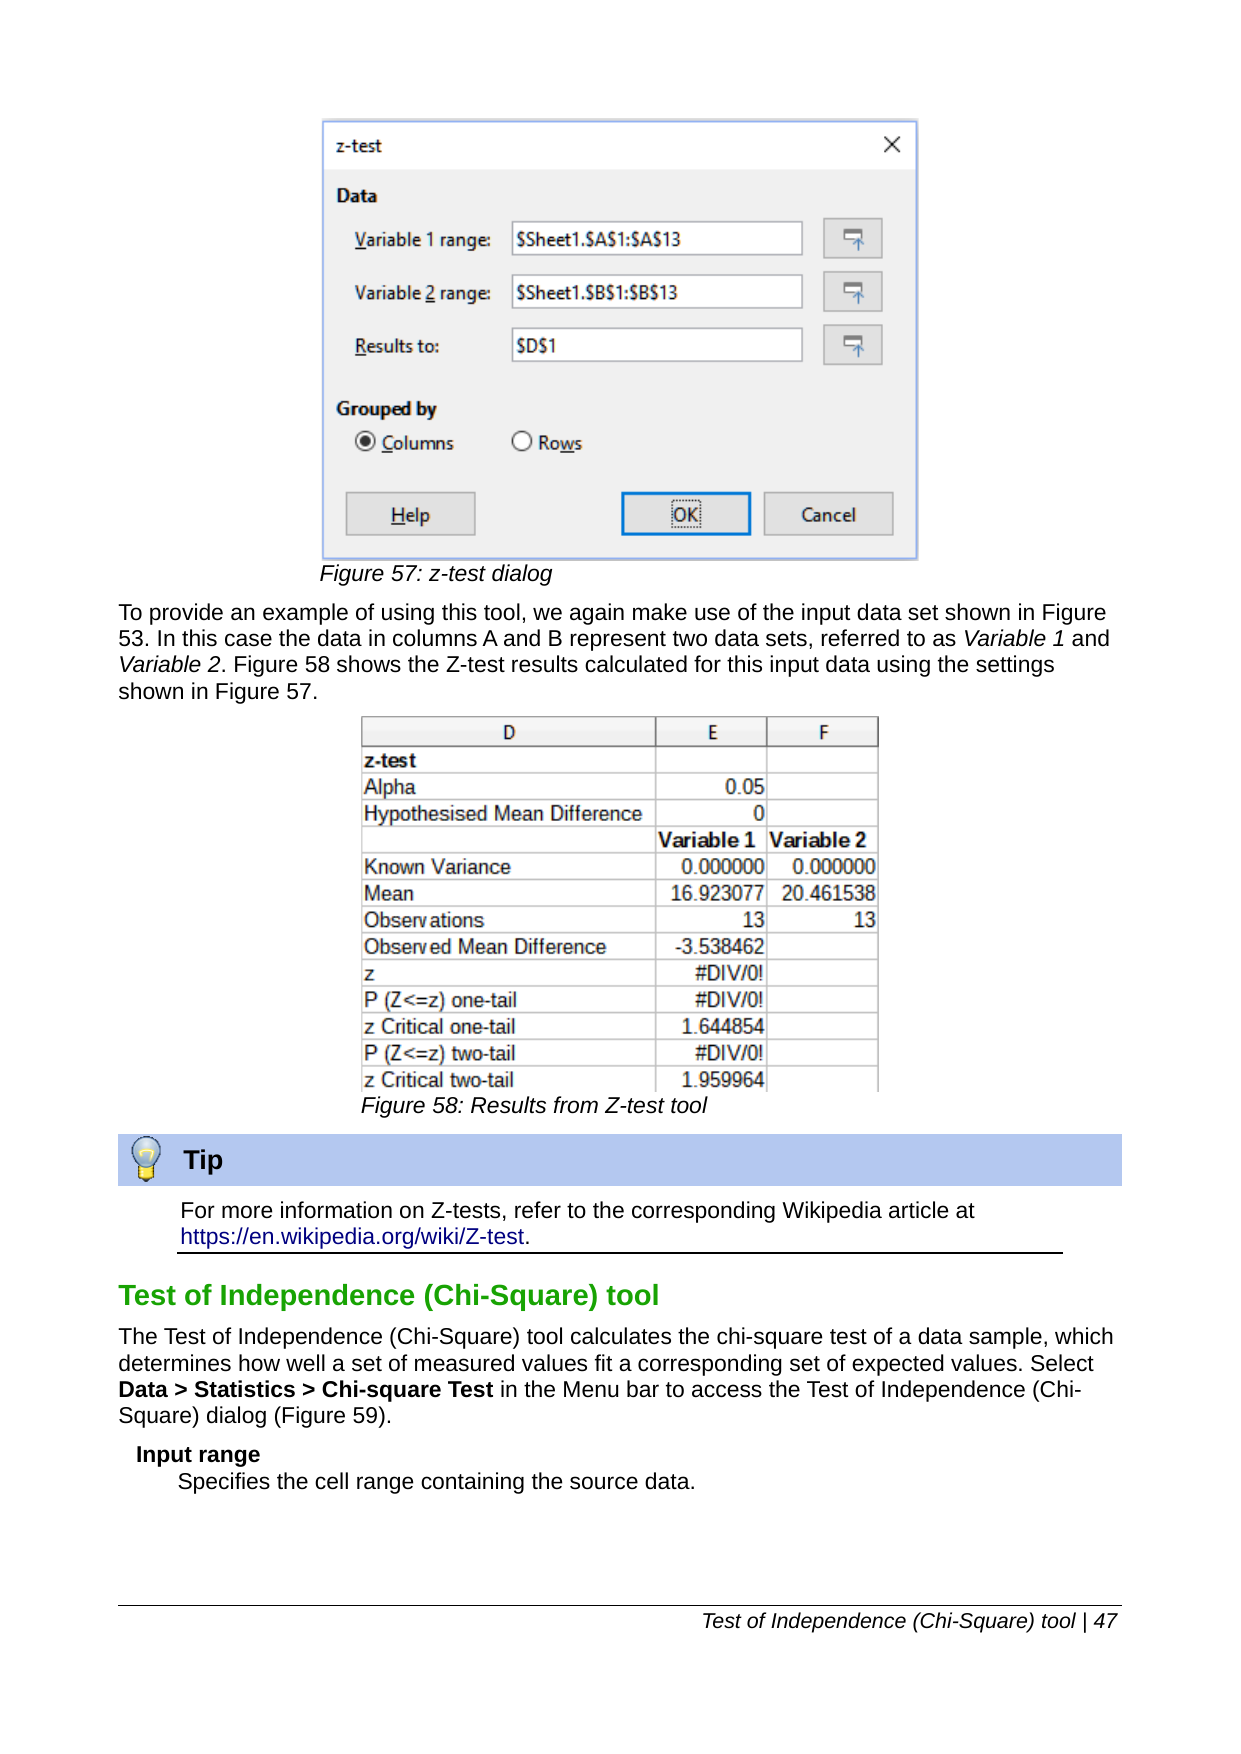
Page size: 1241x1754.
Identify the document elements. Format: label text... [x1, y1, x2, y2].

picture [119, 1134, 170, 1185]
text Figure 57: z-test dialog [319, 118, 921, 587]
picture [321, 118, 919, 561]
subtitle Tip [118, 1134, 1122, 1186]
text Specifies the cell range containing the source data. [177, 1468, 1122, 1494]
text Input range [136, 1441, 1122, 1468]
text Figure 58: Results from Z-test tool [361, 1092, 879, 1118]
text For more information on Z-tests, refer to the corresponding Wikipedia article at https://en.wikipedia.org/wiki/Z-test. [177, 1193, 1063, 1252]
text The Test of Independence (Chi-Square) tool calculates the chi-square test of a data sample, which determines how well a set of measured values fit a corresponding set of expected values. Select Data > Statistics > Chi-square Test in the Menu bar to access the Test of Independence (Chi-Square) dialog (Figure 59). [118, 1323, 1122, 1429]
text To provide an example of using this tool, we again make use of the input data set shown in Figure 53. In this case the data in columns A and B represent two data sets, referred to as Variable 1 and Variable 2. Figure 58 shows the Z-test results calculated for this input data using the settings shown in Figure 57. [118, 599, 1122, 704]
picture [361, 716, 879, 1092]
subtitle Test of Independence (Chi-Square) tool [118, 1278, 1122, 1312]
